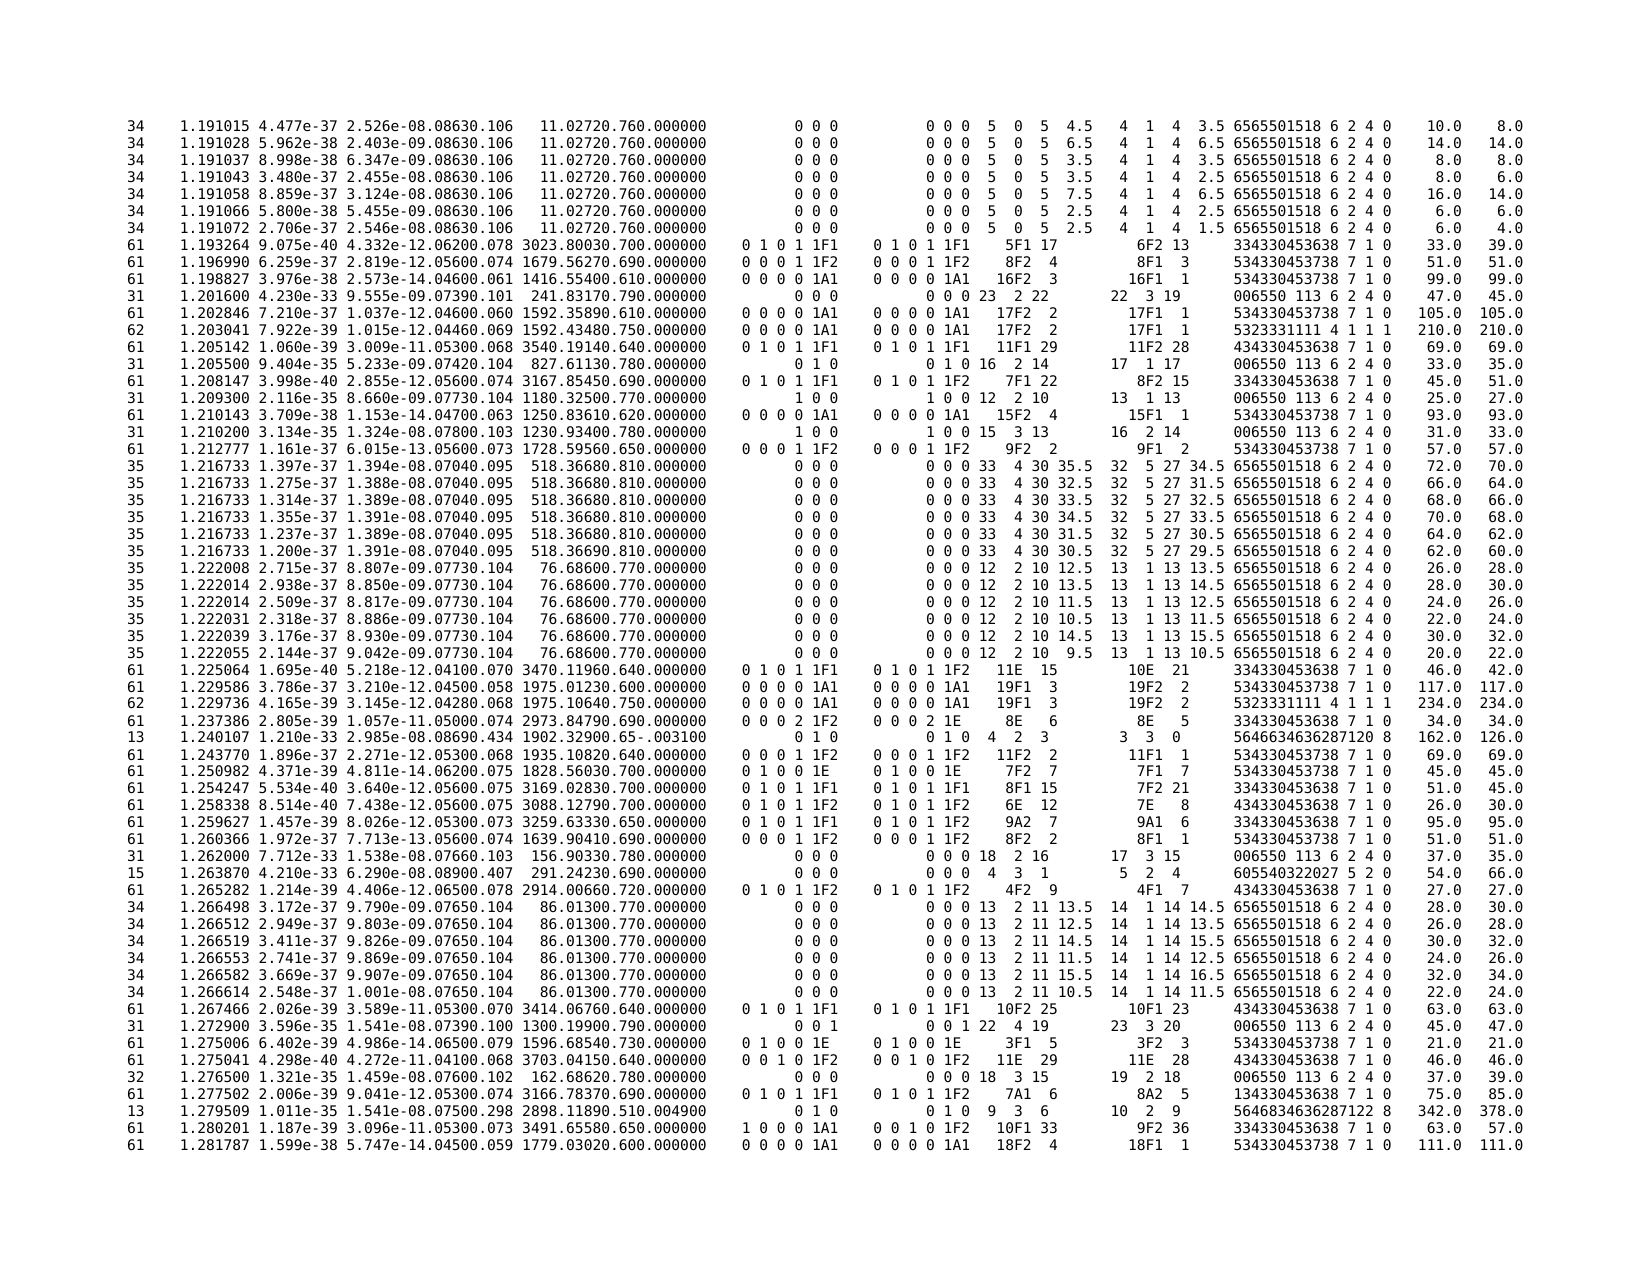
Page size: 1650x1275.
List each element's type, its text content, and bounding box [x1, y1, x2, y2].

text 61 1.258338 8.514e-40 7.438e-12.05600.075 3088.12790.700.000000 0 1 0 1 1F2 0 1 0 1 1F2 6E 12 7E 8 434330453638 7 1 0 26.0 30.0 [118, 797, 1532, 814]
text 35 1.222031 2.318e-37 8.886e-09.07730.104 76.68600.770.000000 0 0 0 0 0 0 12 2 10 10.5 13 1 13 11.5 6565501518 6 2 4 0 22.0 24.0 [118, 611, 1532, 627]
text 61 1.280201 1.187e-39 3.096e-11.05300.073 3491.65580.650.000000 1 0 0 0 1A1 0 0 1 0 1F2 10F1 33 9F2 36 334330453638 7 1 0 63.0 57.0 [118, 1120, 1532, 1137]
text 13 1.240107 1.210e-33 2.985e-08.08690.434 1902.32900.65-.003100 0 1 0 0 1 0 4 2 3 3 3 0 5646634636287120 8 162.0 126.0 [118, 729, 1532, 746]
text 34 1.191028 5.962e-38 2.403e-09.08630.106 11.02720.760.000000 0 0 0 0 0 0 5 0 5 6.5 4 1 4 6.5 6565501518 6 2 4 0 14.0 14.0 [118, 135, 1532, 152]
text 34 1.266582 3.669e-37 9.907e-09.07650.104 86.01300.770.000000 0 0 0 0 0 0 13 2 11 15.5 14 1 14 16.5 6565501518 6 2 4 0 32.0 34.0 [118, 967, 1532, 984]
text 61 1.225064 1.695e-40 5.218e-12.04100.070 3470.11960.640.000000 0 1 0 1 1F1 0 1 0 1 1F2 11E 15 10E 21 334330453638 7 1 0 46.0 42.0 [118, 661, 1532, 678]
text 62 1.203041 7.922e-39 1.015e-12.04460.069 1592.43480.750.000000 0 0 0 0 1A1 0 0 0 0 1A1 17F2 2 17F1 1 5323331111 4 1 1 1 210.0 210.0 [118, 322, 1532, 339]
text 34 1.191015 4.477e-37 2.526e-08.08630.106 11.02720.760.000000 0 0 0 0 0 0 5 0 5 4.5 4 1 4 3.5 6565501518 6 2 4 0 10.0 8.0 [118, 118, 1532, 135]
text 61 1.260366 1.972e-37 7.713e-13.05600.074 1639.90410.690.000000 0 0 0 1 1F2 0 0 0 1 1F2 8F2 2 8F1 1 534330453738 7 1 0 51.0 51.0 [118, 831, 1532, 848]
text 61 1.208147 3.998e-40 2.855e-12.05600.074 3167.85450.690.000000 0 1 0 1 1F1 0 1 0 1 1F2 7F1 22 8F2 15 334330453638 7 1 0 45.0 51.0 [118, 373, 1532, 390]
text 61 1.229586 3.786e-37 3.210e-12.04500.058 1975.01230.600.000000 0 0 0 0 1A1 0 0 0 0 1A1 19F1 3 19F2 2 534330453738 7 1 0 117.0 117.0 [118, 678, 1532, 695]
text 31 1.262000 7.712e-33 1.538e-08.07660.103 156.90330.780.000000 0 0 0 0 0 0 18 2 16 17 3 15 006550 113 6 2 4 0 37.0 35.0 [118, 848, 1532, 865]
text 35 1.216733 1.200e-37 1.391e-08.07040.095 518.36690.810.000000 0 0 0 0 0 0 33 4 30 30.5 32 5 27 29.5 6565501518 6 2 4 0 62.0 60.0 [118, 543, 1532, 559]
text 61 1.198827 3.976e-38 2.573e-14.04600.061 1416.55400.610.000000 0 0 0 0 1A1 0 0 0 0 1A1 16F2 3 16F1 1 534330453738 7 1 0 99.0 99.0 [118, 271, 1532, 288]
text 31 1.209300 2.116e-35 8.660e-09.07730.104 1180.32500.770.000000 1 0 0 1 0 0 12 2 10 13 1 13 006550 113 6 2 4 0 25.0 27.0 [118, 390, 1532, 407]
text 61 1.281787 1.599e-38 5.747e-14.04500.059 1779.03020.600.000000 0 0 0 0 1A1 0 0 0 0 1A1 18F2 4 18F1 1 534330453738 7 1 0 111.0 111.0 [118, 1137, 1532, 1154]
text 31 1.201600 4.230e-33 9.555e-09.07390.101 241.83170.790.000000 0 0 0 0 0 0 23 2 22 22 3 19 006550 113 6 2 4 0 47.0 45.0 [118, 288, 1532, 305]
text 35 1.222014 2.938e-37 8.850e-09.07730.104 76.68600.770.000000 0 0 0 0 0 0 12 2 10 13.5 13 1 13 14.5 6565501518 6 2 4 0 28.0 30.0 [118, 577, 1532, 593]
text 32 1.276500 1.321e-35 1.459e-08.07600.102 162.68620.780.000000 0 0 0 0 0 0 18 3 15 19 2 18 006550 113 6 2 4 0 37.0 39.0 [118, 1069, 1532, 1086]
text 61 1.259627 1.457e-39 8.026e-12.05300.073 3259.63330.650.000000 0 1 0 1 1F1 0 1 0 1 1F2 9A2 7 9A1 6 334330453638 7 1 0 95.0 95.0 [118, 814, 1532, 831]
text 31 1.272900 3.596e-35 1.541e-08.07390.100 1300.19900.790.000000 0 0 1 0 0 1 22 4 19 23 3 20 006550 113 6 2 4 0 45.0 47.0 [118, 1018, 1532, 1035]
text 61 1.275006 6.402e-39 4.986e-14.06500.079 1596.68540.730.000000 0 1 0 0 1E 0 1 0 0 1E 3F1 5 3F2 3 534330453738 7 1 0 21.0 21.0 [118, 1035, 1532, 1052]
text 35 1.216733 1.314e-37 1.389e-08.07040.095 518.36680.810.000000 0 0 0 0 0 0 33 4 30 33.5 32 5 27 32.5 6565501518 6 2 4 0 68.0 66.0 [118, 492, 1532, 509]
text 35 1.216733 1.237e-37 1.389e-08.07040.095 518.36680.810.000000 0 0 0 0 0 0 33 4 30 31.5 32 5 27 30.5 6565501518 6 2 4 0 64.0 62.0 [118, 526, 1532, 543]
text 34 1.266498 3.172e-37 9.790e-09.07650.104 86.01300.770.000000 0 0 0 0 0 0 13 2 11 13.5 14 1 14 14.5 6565501518 6 2 4 0 28.0 30.0 [118, 899, 1532, 916]
text 34 1.191066 5.800e-38 5.455e-09.08630.106 11.02720.760.000000 0 0 0 0 0 0 5 0 5 2.5 4 1 4 2.5 6565501518 6 2 4 0 6.0 6.0 [118, 203, 1532, 220]
text 61 1.267466 2.026e-39 3.589e-11.05300.070 3414.06760.640.000000 0 1 0 1 1F1 0 1 0 1 1F1 10F2 25 10F1 23 434330453638 7 1 0 63.0 63.0 [118, 1001, 1532, 1018]
text 61 1.250982 4.371e-39 4.811e-14.06200.075 1828.56030.700.000000 0 1 0 0 1E 0 1 0 0 1E 7F2 7 7F1 7 534330453738 7 1 0 45.0 45.0 [118, 763, 1532, 780]
text 35 1.216733 1.397e-37 1.394e-08.07040.095 518.36680.810.000000 0 0 0 0 0 0 33 4 30 35.5 32 5 27 34.5 6565501518 6 2 4 0 72.0 70.0 [118, 458, 1532, 475]
text 61 1.210143 3.709e-38 1.153e-14.04700.063 1250.83610.620.000000 0 0 0 0 1A1 0 0 0 0 1A1 15F2 4 15F1 1 534330453738 7 1 0 93.0 93.0 [118, 407, 1532, 424]
text 35 1.222055 2.144e-37 9.042e-09.07730.104 76.68600.770.000000 0 0 0 0 0 0 12 2 10 9.5 13 1 13 10.5 6565501518 6 2 4 0 20.0 22.0 [118, 644, 1532, 661]
text 61 1.205142 1.060e-39 3.009e-11.05300.068 3540.19140.640.000000 0 1 0 1 1F1 0 1 0 1 1F1 11F1 29 11F2 28 434330453638 7 1 0 69.0 69.0 [118, 339, 1532, 356]
text 35 1.216733 1.275e-37 1.388e-08.07040.095 518.36680.810.000000 0 0 0 0 0 0 33 4 30 32.5 32 5 27 31.5 6565501518 6 2 4 0 66.0 64.0 [118, 475, 1532, 492]
text 35 1.222008 2.715e-37 8.807e-09.07730.104 76.68600.770.000000 0 0 0 0 0 0 12 2 10 12.5 13 1 13 13.5 6565501518 6 2 4 0 26.0 28.0 [118, 559, 1532, 577]
text 15 1.263870 4.210e-33 6.290e-08.08900.407 291.24230.690.000000 0 0 0 0 0 0 4 3 1 5 2 4 605540322027 5 2 0 54.0 66.0 [118, 865, 1532, 882]
text 31 1.210200 3.134e-35 1.324e-08.07800.103 1230.93400.780.000000 1 0 0 1 0 0 15 3 13 16 2 14 006550 113 6 2 4 0 31.0 33.0 [118, 424, 1532, 441]
text 61 1.212777 1.161e-37 6.015e-13.05600.073 1728.59560.650.000000 0 0 0 1 1F2 0 0 0 1 1F2 9F2 2 9F1 2 534330453738 7 1 0 57.0 57.0 [118, 441, 1532, 458]
text 34 1.191072 2.706e-37 2.546e-08.08630.106 11.02720.760.000000 0 0 0 0 0 0 5 0 5 2.5 4 1 4 1.5 6565501518 6 2 4 0 6.0 4.0 [118, 220, 1532, 237]
text 61 1.277502 2.006e-39 9.041e-12.05300.074 3166.78370.690.000000 0 1 0 1 1F1 0 1 0 1 1F2 7A1 6 8A2 5 134330453638 7 1 0 75.0 85.0 [118, 1086, 1532, 1103]
text 34 1.191037 8.998e-38 6.347e-09.08630.106 11.02720.760.000000 0 0 0 0 0 0 5 0 5 3.5 4 1 4 3.5 6565501518 6 2 4 0 8.0 8.0 [118, 152, 1532, 169]
text 34 1.191058 8.859e-37 3.124e-08.08630.106 11.02720.760.000000 0 0 0 0 0 0 5 0 5 7.5 4 1 4 6.5 6565501518 6 2 4 0 16.0 14.0 [118, 186, 1532, 203]
text 35 1.216733 1.355e-37 1.391e-08.07040.095 518.36680.810.000000 0 0 0 0 0 0 33 4 30 34.5 32 5 27 33.5 6565501518 6 2 4 0 70.0 68.0 [118, 509, 1532, 526]
text 35 1.222039 3.176e-37 8.930e-09.07730.104 76.68600.770.000000 0 0 0 0 0 0 12 2 10 14.5 13 1 13 15.5 6565501518 6 2 4 0 30.0 32.0 [118, 627, 1532, 644]
text 61 1.275041 4.298e-40 4.272e-11.04100.068 3703.04150.640.000000 0 0 1 0 1F2 0 0 1 0 1F2 11E 29 11E 28 434330453638 7 1 0 46.0 46.0 [118, 1052, 1532, 1069]
text 34 1.266614 2.548e-37 1.001e-08.07650.104 86.01300.770.000000 0 0 0 0 0 0 13 2 11 10.5 14 1 14 11.5 6565501518 6 2 4 0 22.0 24.0 [118, 984, 1532, 1001]
text 61 1.193264 9.075e-40 4.332e-12.06200.078 3023.80030.700.000000 0 1 0 1 1F1 0 1 0 1 1F1 5F1 17 6F2 13 334330453638 7 1 0 33.0 39.0 [118, 237, 1532, 254]
text 61 1.243770 1.896e-37 2.271e-12.05300.068 1935.10820.640.000000 0 0 0 1 1F2 0 0 0 1 1F2 11F2 2 11F1 1 534330453738 7 1 0 69.0 69.0 [118, 746, 1532, 763]
text 61 1.237386 2.805e-39 1.057e-11.05000.074 2973.84790.690.000000 0 0 0 2 1F2 0 0 0 2 1E 8E 6 8E 5 334330453638 7 1 0 34.0 34.0 [118, 712, 1532, 729]
text 61 1.265282 1.214e-39 4.406e-12.06500.078 2914.00660.720.000000 0 1 0 1 1F2 0 1 0 1 1F2 4F2 9 4F1 7 434330453638 7 1 0 27.0 27.0 [118, 882, 1532, 899]
text 61 1.202846 7.210e-37 1.037e-12.04600.060 1592.35890.610.000000 0 0 0 0 1A1 0 0 0 0 1A1 17F2 2 17F1 1 534330453738 7 1 0 105.0 105.0 [118, 305, 1532, 322]
text 31 1.205500 9.404e-35 5.233e-09.07420.104 827.61130.780.000000 0 1 0 0 1 0 16 2 14 17 1 17 006550 113 6 2 4 0 33.0 35.0 [118, 356, 1532, 373]
text 34 1.191043 3.480e-37 2.455e-08.08630.106 11.02720.760.000000 0 0 0 0 0 0 5 0 5 3.5 4 1 4 2.5 6565501518 6 2 4 0 8.0 6.0 [118, 169, 1532, 186]
text 34 1.266553 2.741e-37 9.869e-09.07650.104 86.01300.770.000000 0 0 0 0 0 0 13 2 11 11.5 14 1 14 12.5 6565501518 6 2 4 0 24.0 26.0 [118, 950, 1532, 967]
text 62 1.229736 4.165e-39 3.145e-12.04280.068 1975.10640.750.000000 0 0 0 0 1A1 0 0 0 0 1A1 19F1 3 19F2 2 5323331111 4 1 1 1 234.0 234.0 [118, 695, 1532, 712]
text 35 1.222014 2.509e-37 8.817e-09.07730.104 76.68600.770.000000 0 0 0 0 0 0 12 2 10 11.5 13 1 13 12.5 6565501518 6 2 4 0 24.0 26.0 [118, 593, 1532, 611]
text 13 1.279509 1.011e-35 1.541e-08.07500.298 2898.11890.510.004900 0 1 0 0 1 0 9 3 6 10 2 9 5646834636287122 8 342.0 378.0 [118, 1103, 1532, 1120]
text 34 1.266519 3.411e-37 9.826e-09.07650.104 86.01300.770.000000 0 0 0 0 0 0 13 2 11 14.5 14 1 14 15.5 6565501518 6 2 4 0 30.0 32.0 [118, 933, 1532, 950]
text 61 1.254247 5.534e-40 3.640e-12.05600.075 3169.02830.700.000000 0 1 0 1 1F1 0 1 0 1 1F1 8F1 15 7F2 21 334330453638 7 1 0 51.0 45.0 [118, 780, 1532, 797]
text 61 1.196990 6.259e-37 2.819e-12.05600.074 1679.56270.690.000000 0 0 0 1 1F2 0 0 0 1 1F2 8F2 4 8F1 3 534330453738 7 1 0 51.0 51.0 [118, 254, 1532, 271]
text 34 1.266512 2.949e-37 9.803e-09.07650.104 86.01300.770.000000 0 0 0 0 0 0 13 2 11 12.5 14 1 14 13.5 6565501518 6 2 4 0 26.0 28.0 [118, 916, 1532, 933]
